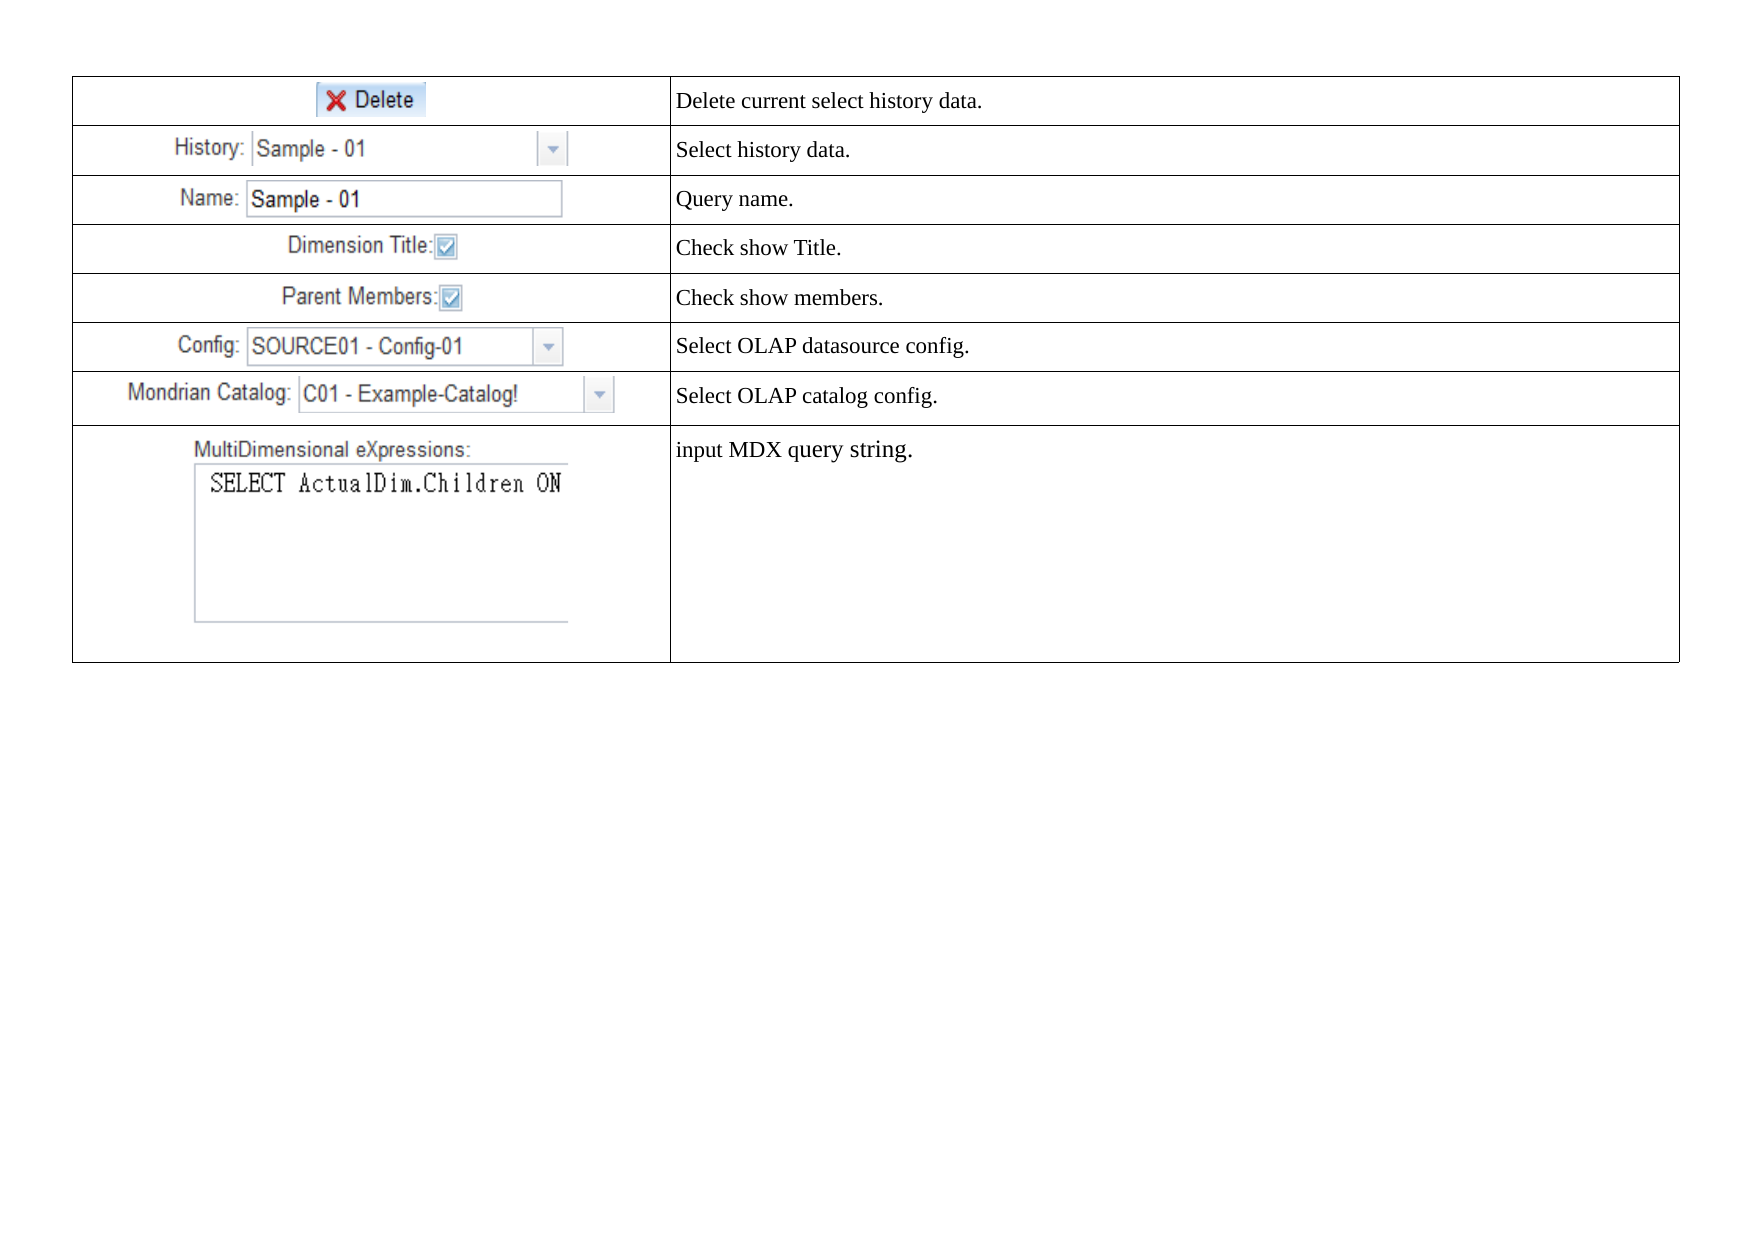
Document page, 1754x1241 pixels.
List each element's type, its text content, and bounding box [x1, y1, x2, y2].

table_cell Query name. [671, 176, 1679, 223]
table_cell [73, 274, 670, 322]
table_cell Delete current select history data. [671, 77, 1679, 125]
table_cell [73, 426, 670, 662]
table_cell [73, 126, 670, 174]
table_cell [73, 225, 670, 273]
table_cell Select OLAP datasource config. [671, 323, 1679, 371]
table_cell [73, 323, 670, 371]
table_cell [73, 372, 670, 425]
table_cell Select OLAP catalog config. [671, 372, 1679, 425]
table_cell input MDX query string. [671, 426, 1679, 662]
table_cell [73, 77, 670, 125]
table_cell Check show members. [671, 274, 1679, 322]
table_cell Select history data. [671, 126, 1679, 174]
table_cell Check show Title. [671, 225, 1679, 273]
table_cell [73, 176, 670, 223]
